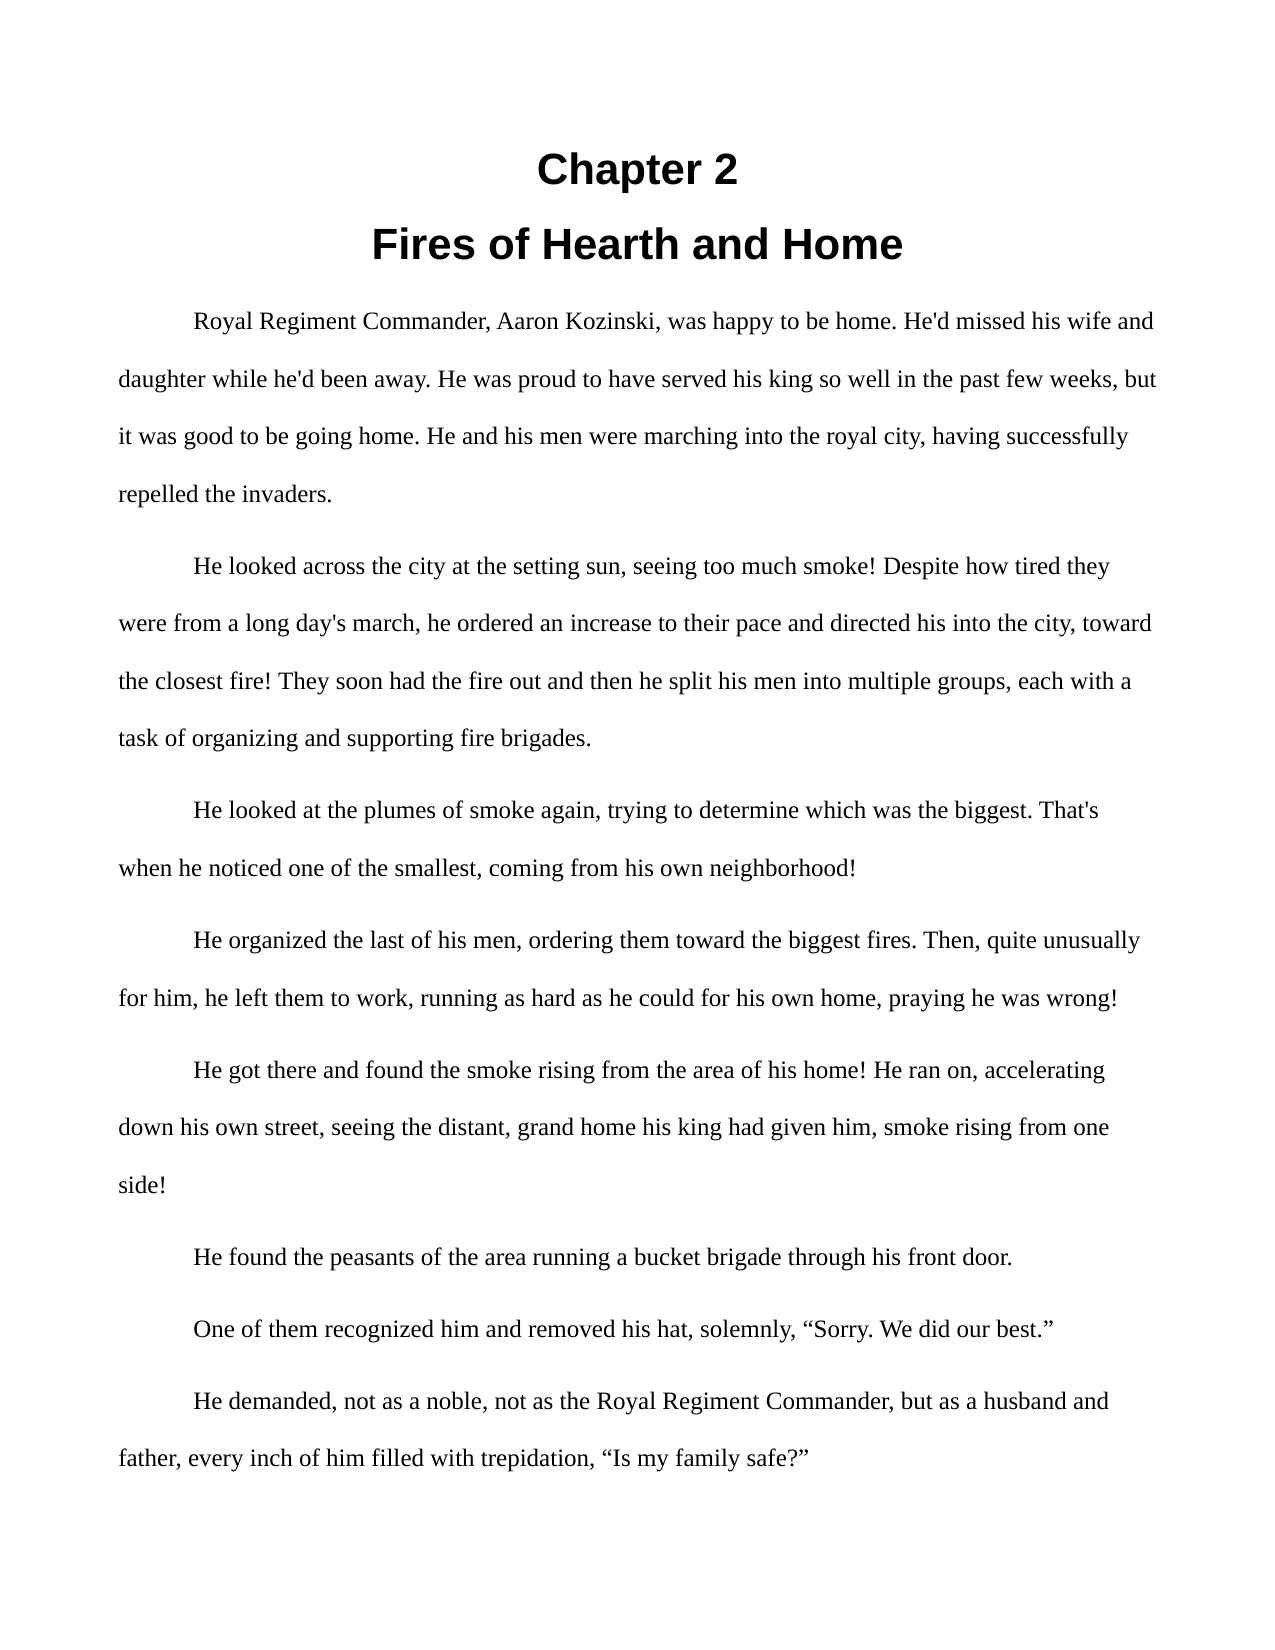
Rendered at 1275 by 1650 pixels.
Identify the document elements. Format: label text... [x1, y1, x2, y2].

text He organized the last of his men, ordering them toward the biggest fires. Then, quite unusually for him, he left them to work, running as hard as he could for his own home, praying he was wrong! [118, 925, 1157, 1011]
text He found the peasants of the area running a bucket brigade through his front door. [118, 1242, 1157, 1271]
text He looked at the plumes of smoke again, trying to determine which was the biggest. That's when he noticed one of the smallest, coming from his own neighborhood! [118, 796, 1157, 882]
text He looked across the city at the setting sun, seeing too much smoke! Despite how tired they were from a long day's march, he ordered an increase to their pace and directed his into the city, toward the closest fire! They soon had the fire out and then he split his men into multiple groups, each with a task of organizing and supporting fire brigades. [118, 551, 1157, 752]
text He got there and found the smoke rising from the area of his home! He ran on, accelerating down his own street, seeing the distant, grand home his king had given him, smoke rising from one side! [118, 1055, 1157, 1198]
text Royal Regiment Commander, Aaron Kozinski, was happy to be home. He'd missed his wife and daughter while he'd been away. He was proud to have served his king so well in the past few weeks, but it was good to be going home. He and his men were marching into the royal city, having successfully repelled the invaders. [118, 306, 1157, 508]
subtitle Chapter 2 Fires of Hearth and Home [118, 143, 1157, 269]
text One of them recognized him and removed his hat, solemnly, “Sorry. We did our best.” [118, 1314, 1157, 1343]
text He demanded, not as a noble, not as the Royal Regiment Commander, but as a husband and father, every inch of him filled with trepidation, “Is my family safe?” [118, 1386, 1157, 1472]
